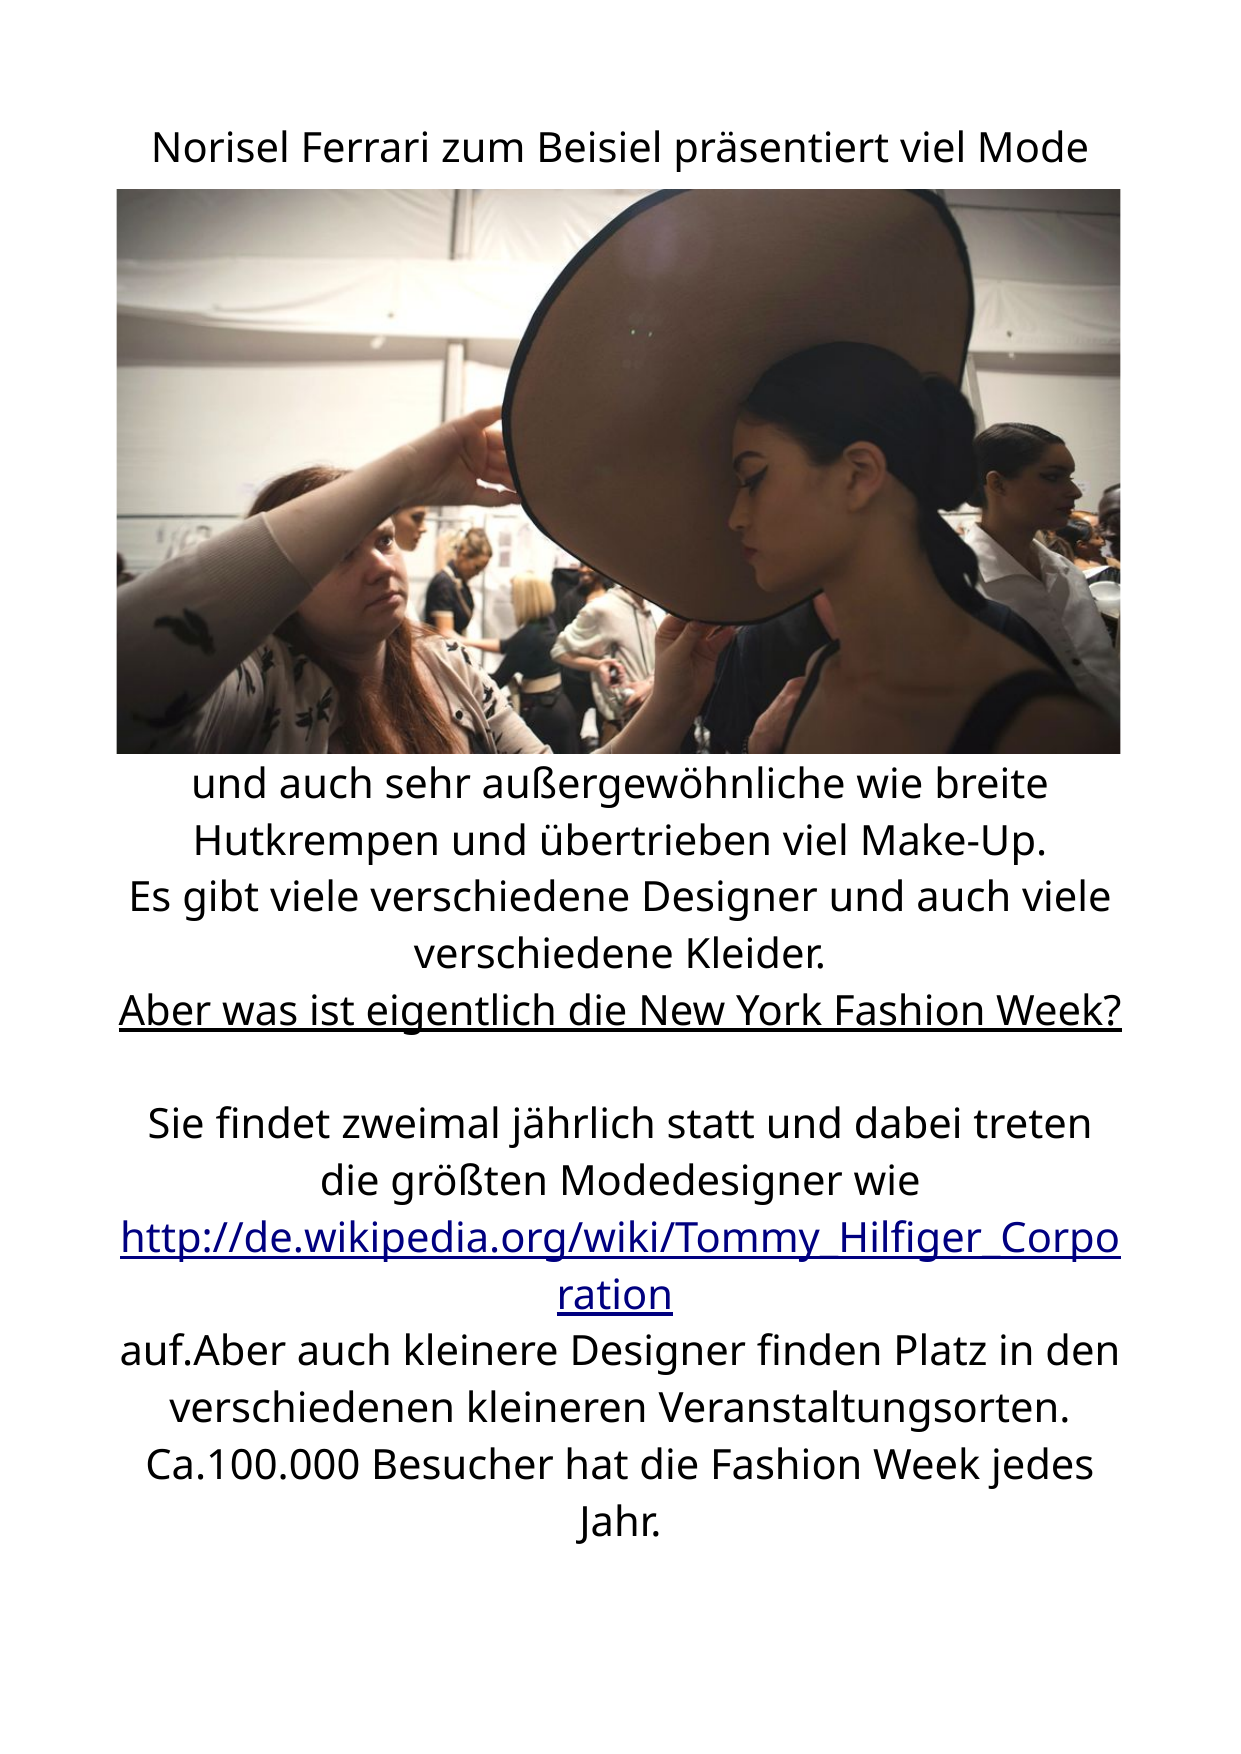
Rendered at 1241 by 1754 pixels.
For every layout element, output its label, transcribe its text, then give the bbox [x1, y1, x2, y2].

text Norisel Ferrari zum Beisiel präsentiert viel Mode und auch sehr außergewöhnliche wie breite Hutkrempen und übertrieben viel Make-Up. [118, 118, 1122, 867]
text [118, 1029, 1122, 1037]
text Es gibt viele verschiedene Designer und auch viele verschiedene Kleider. [118, 867, 1122, 981]
picture [116, 189, 1121, 754]
text Sie findet zweimal jährlich statt und dabei treten die größten Modedesigner wie http://de.wikipedia.org/wiki/Tommy_Hilfiger_Corporation [118, 1094, 1122, 1321]
text auf.Aber auch kleinere Designer finden Platz in den verschiedenen kleineren Veranstaltungsorten. Ca.100.000 Besucher hat die Fashion Week jedes Jahr. [118, 1321, 1122, 1548]
text Aber was ist eigentlich die New York Fashion Week? [118, 981, 1122, 1028]
